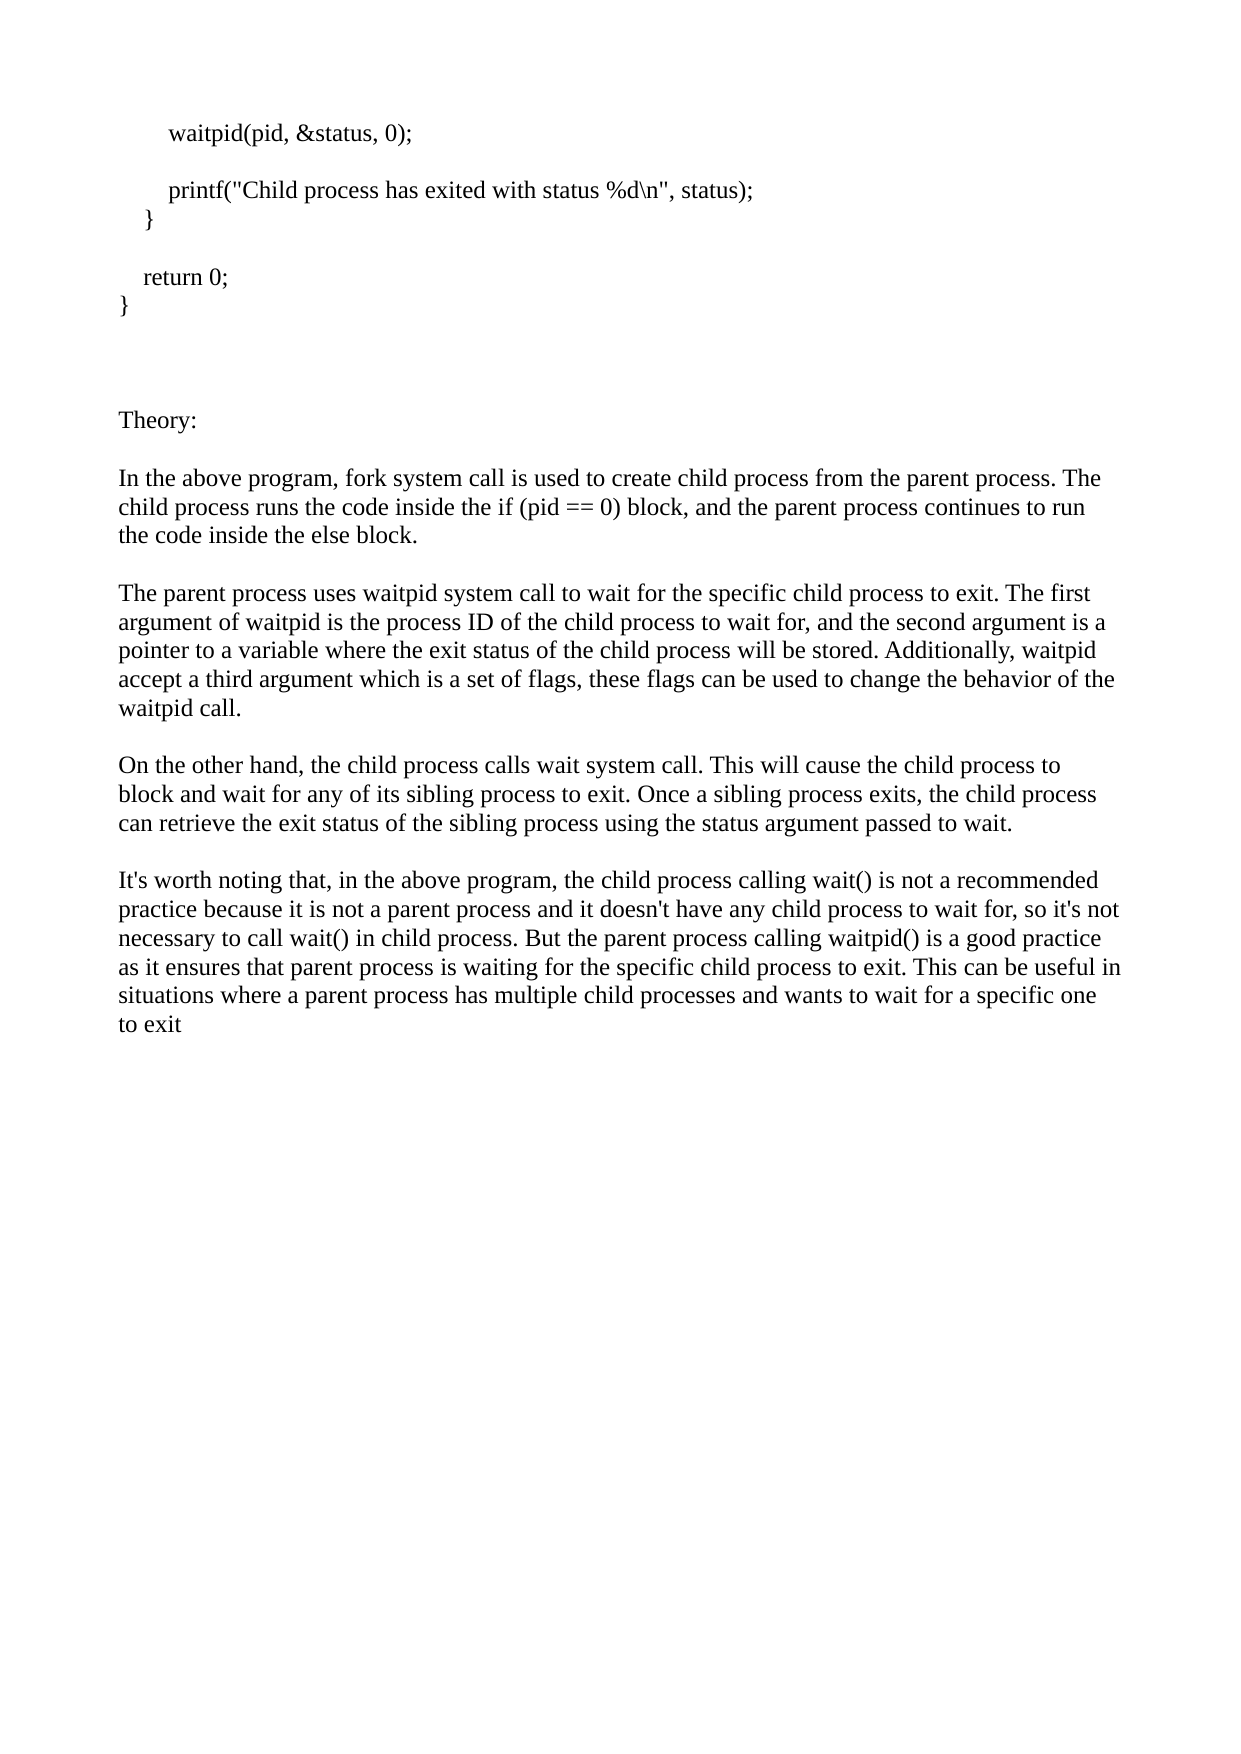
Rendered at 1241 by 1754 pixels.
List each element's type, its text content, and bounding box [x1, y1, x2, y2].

text On the other hand, the child process calls wait system call. This will cause the child process to block and wait for any of its sibling process to exit. Once a sibling process exits, the child process can retrieve the exit status of the sibling process using the status argument passed to wait. [118, 751, 1122, 837]
text Theory: [118, 406, 1122, 434]
text In the above program, fork system call is used to create child process from the parent process. The child process runs the code inside the if (pid == 0) block, and the parent process continues to run the code inside the else block. [118, 463, 1122, 549]
text printf("Child process has exited with status %d\n", status); [118, 176, 1122, 204]
text } [118, 204, 1122, 233]
text The parent process uses waitpid system call to wait for the specific child process to exit. The first argument of waitpid is the process ID of the child process to wait for, and the second argument is a pointer to a variable where the exit status of the child process will be stored. Additionally, waitpid accept a third argument which is a set of flags, these flags can be used to change the behavior of the waitpid call. [118, 578, 1122, 722]
text return 0; [118, 262, 1122, 291]
text waitpid(pid, &status, 0); [118, 118, 1122, 147]
text } [118, 291, 1122, 319]
text It's worth noting that, in the above program, the child process calling wait() is not a recommended practice because it is not a parent process and it doesn't have any child process to wait for, so it's not necessary to call wait() in child process. But the parent process calling waitpid() is a good practice as it ensures that parent process is waiting for the specific child process to exit. This can be useful in situations where a parent process has multiple child processes and wants to wait for a specific one to exit [118, 866, 1122, 1038]
